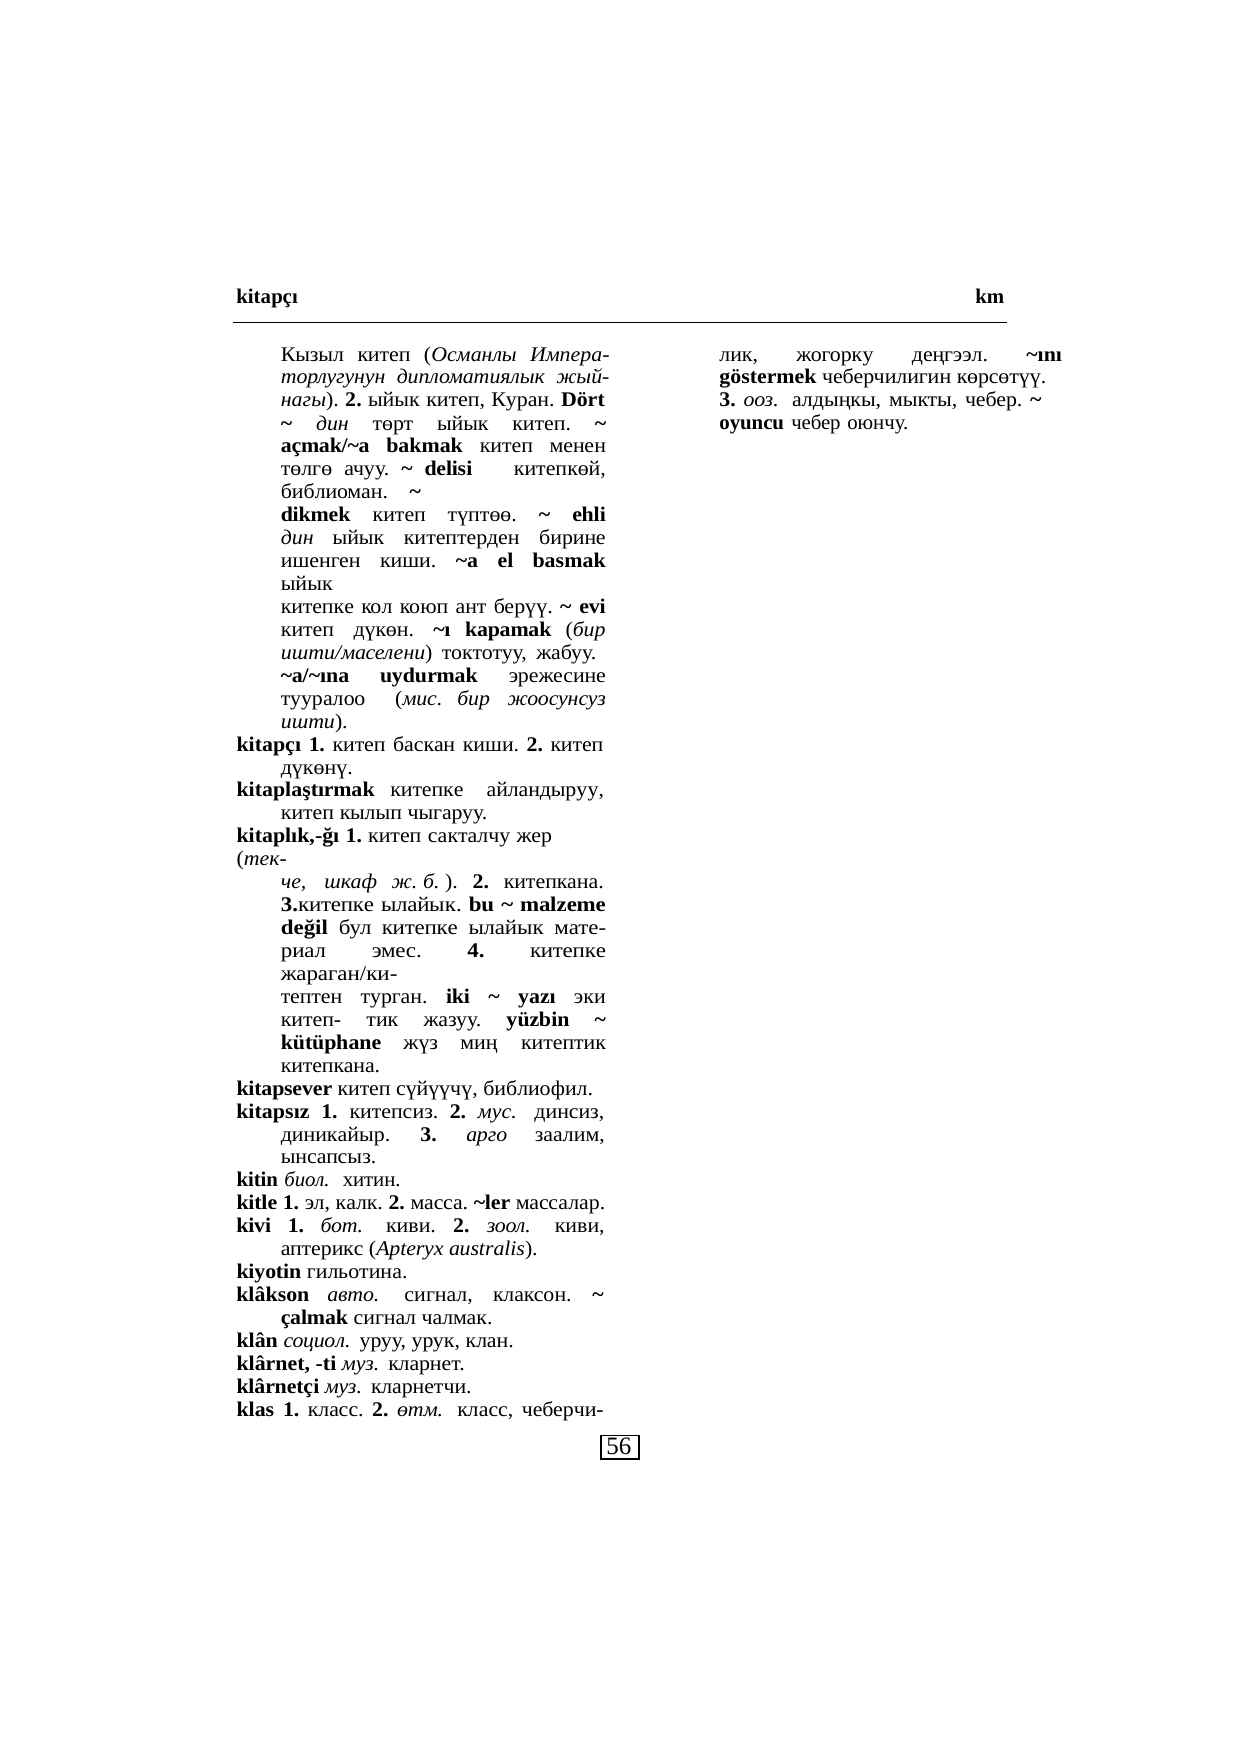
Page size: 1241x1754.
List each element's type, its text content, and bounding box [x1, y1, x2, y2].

text че, шкаф ж. б. ). 2. китепкана. [281, 870, 606, 893]
text ~a/~ına uydurmak эрежесине тууралоо (мис. бир жоосунсуз ишти). [281, 664, 606, 733]
text лик, жогорку деңгээл. ~ını göstermek чеберчилигин көрсөтүү. [719, 343, 1062, 388]
text 3. ооз. алдыңкы, мыкты, чебер. ~ [719, 388, 1062, 411]
text dikmek китеп түптөө. ~ ehli дин ыйык китептерден бирине ишенген киши. ~a el basmak ыйык [281, 503, 606, 595]
text китепке кол коюп ант берүү. ~ evi китеп дүкөн. ~ı kapamak (бир ишти/маселени) токтотуу, жабуу. [281, 595, 606, 664]
text klân социол. уруу, урук, клан. [236, 1329, 606, 1352]
text klârnetçi муз. кларнетчи. [236, 1375, 609, 1398]
text kitaplık,-ğı 1. китеп сакталчу жер (тек- [236, 824, 609, 870]
text kitapsız 1. китепсиз. 2. мус. динсиз, диникайыр. 3. арго заалим, [236, 1100, 606, 1146]
text kitle 1. эл, калк. 2. масса. ~ler массалар. [236, 1191, 606, 1214]
text 3.китепке ылайык. bu ~ malzeme değil бул китепке ылайык мате- риал эмес. 4. китепке жараган/ки- [281, 893, 606, 985]
text klârnet, -ti муз. кларнет. [236, 1352, 609, 1375]
text kitapçı km [236, 284, 1065, 308]
text kitaplaştırmak китепке айландыруу, [236, 779, 609, 801]
text китеп кылып чыгаруу. [281, 801, 491, 824]
text ынсапсыз. [281, 1146, 377, 1168]
text kitin биол. хитин. [236, 1168, 606, 1191]
text ~ дин төрт ыйык китеп. ~ açmak/~a bakmak китеп менен төлгө ачуу. ~ delisi китепкөй, библиоман. ~ [281, 412, 606, 503]
text klas 1. класс. 2. өтм. класс, чеберчи- [236, 1398, 609, 1421]
text тептен турган. iki ~ yazı эки китеп- тик жазуу. yüzbin ~ kütüphane жүз миң китептик китепкана. [281, 985, 606, 1077]
text kivi 1. бот. киви. 2. зоол. киви, аптерикс (Apteryx australis). [236, 1214, 606, 1260]
text kitapsever китеп сүйүүчү, библиофил. [236, 1077, 606, 1100]
text klâkson авто. сигнал, клаксон. ~ çalmak сигнал чалмак. [236, 1283, 606, 1329]
text Кызыл китеп (Османлы Импера- торлугунун дипломатиялык жый- нагы). 2. ыйык китеп, Куран. Dört [281, 343, 609, 411]
text kiyotin гильотина. [236, 1260, 606, 1283]
text kitapçı 1. китеп баскан киши. 2. китеп дүкөнү. [236, 733, 609, 779]
text oyuncu чебер оюнчу. [719, 411, 929, 434]
